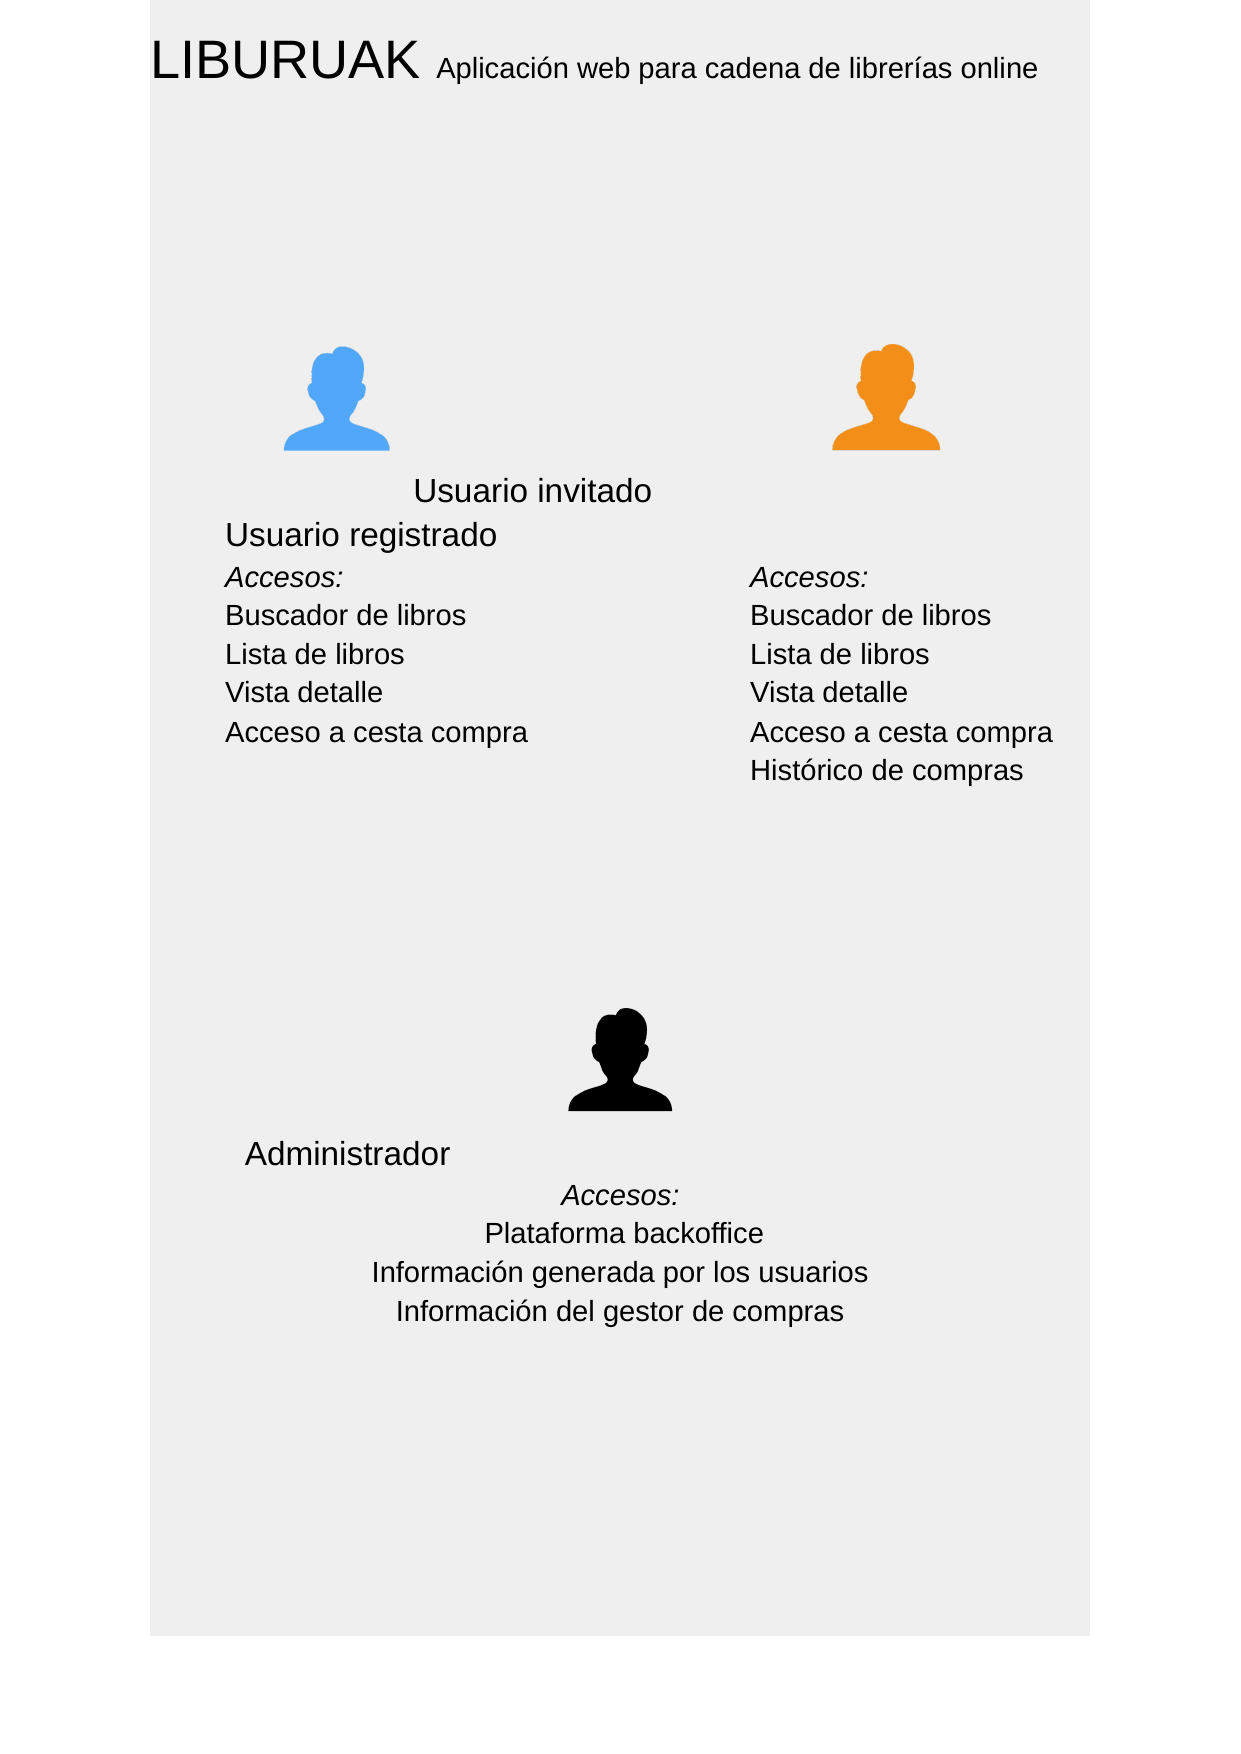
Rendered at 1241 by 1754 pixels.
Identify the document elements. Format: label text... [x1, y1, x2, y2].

text Información generada por los usuarios [150, 1255, 1090, 1288]
text Acceso a cesta compra Acceso a cesta compra [150, 714, 1090, 748]
text Accesos: [150, 1178, 1090, 1211]
picture [262, 324, 410, 472]
picture [547, 986, 693, 1132]
text Administrador [150, 1134, 1090, 1172]
text Lista de libros Lista de libros [150, 637, 1090, 670]
text Información del gestor de compras [150, 1293, 1090, 1327]
text Plataforma backoffice [150, 1216, 1090, 1250]
text Vista detalle Vista detalle [150, 675, 1090, 709]
text Buscador de libros Buscador de libros [150, 598, 1090, 632]
text Histórico de compras [150, 753, 1090, 787]
text Accesos: Accesos: [150, 560, 1090, 593]
text Usuario invitado Usuario registrado [150, 471, 1090, 554]
picture [811, 321, 962, 472]
